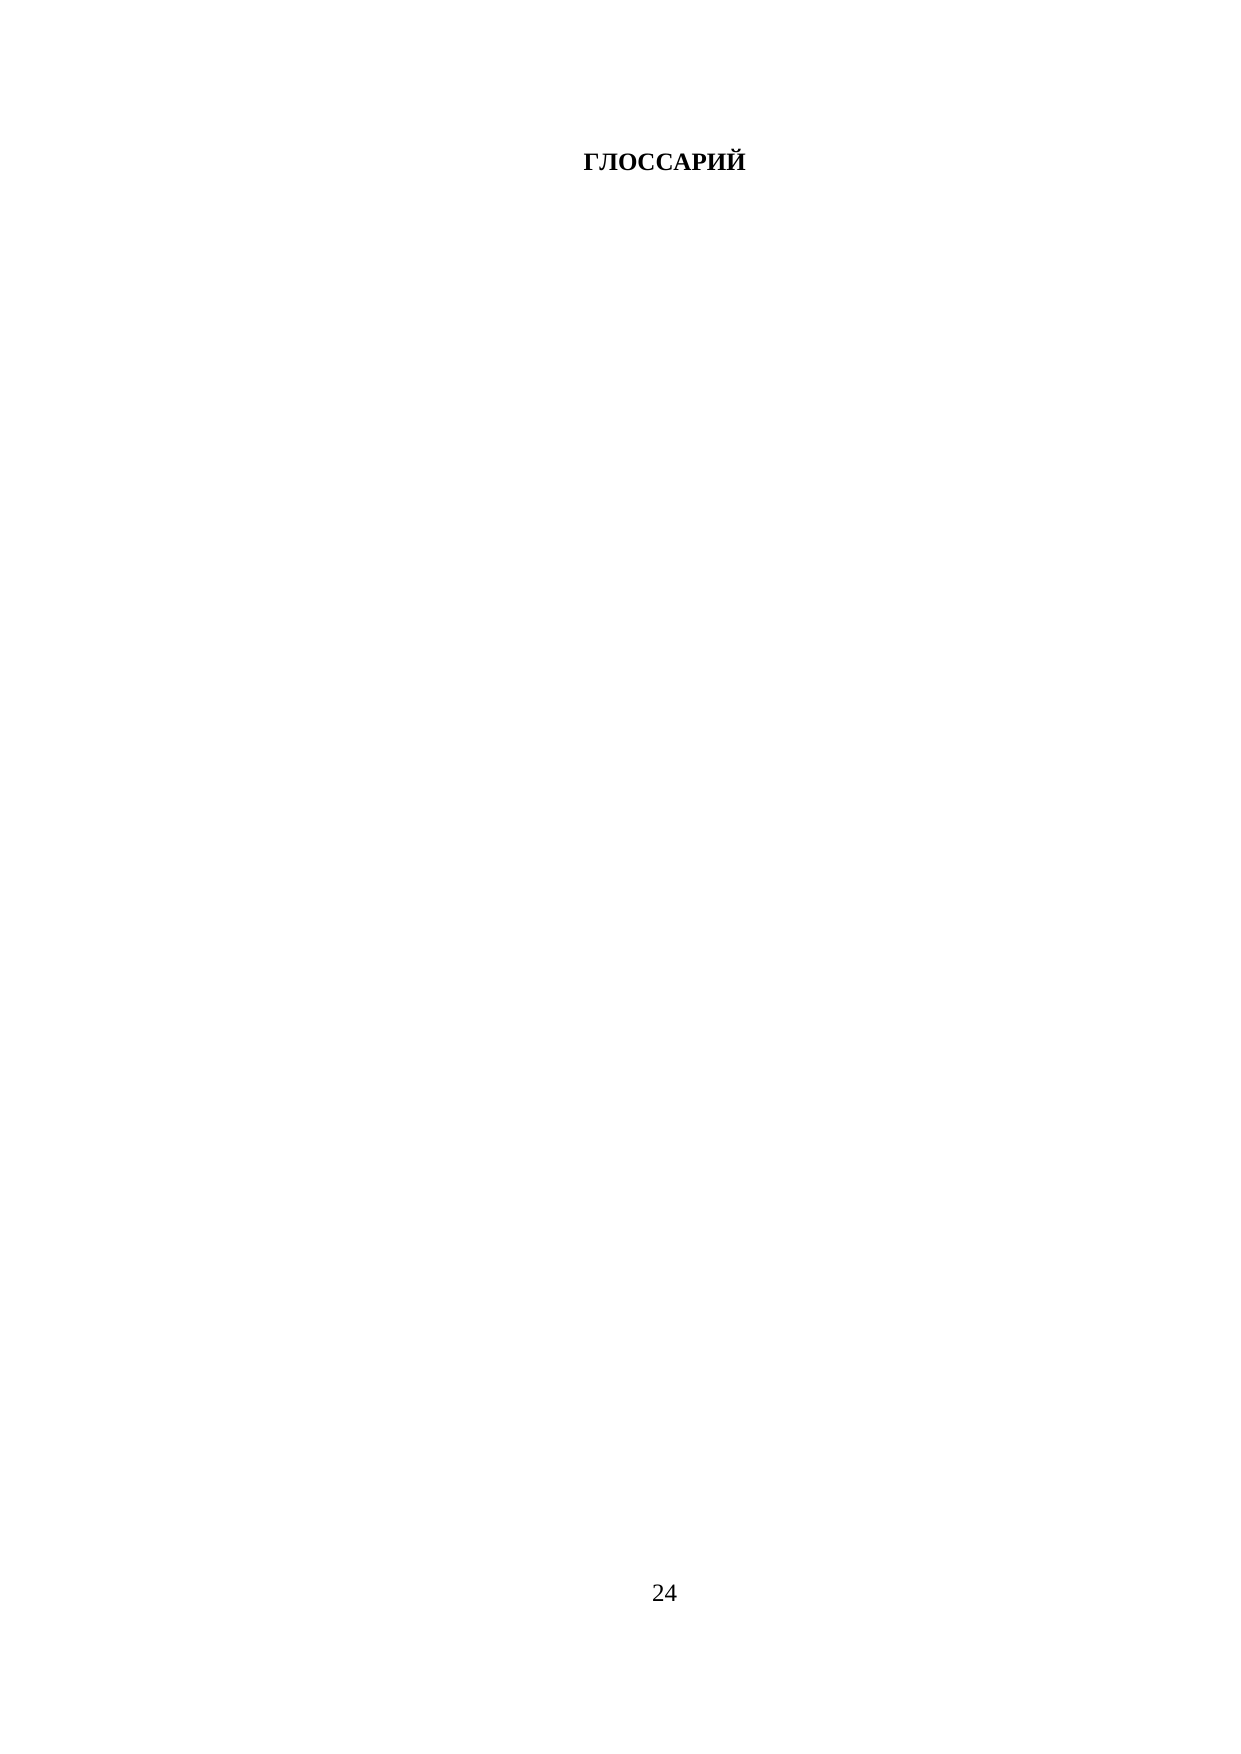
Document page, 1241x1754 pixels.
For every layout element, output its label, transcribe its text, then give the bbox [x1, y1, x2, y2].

text ГЛОССАРИЙ [177, 147, 1152, 176]
